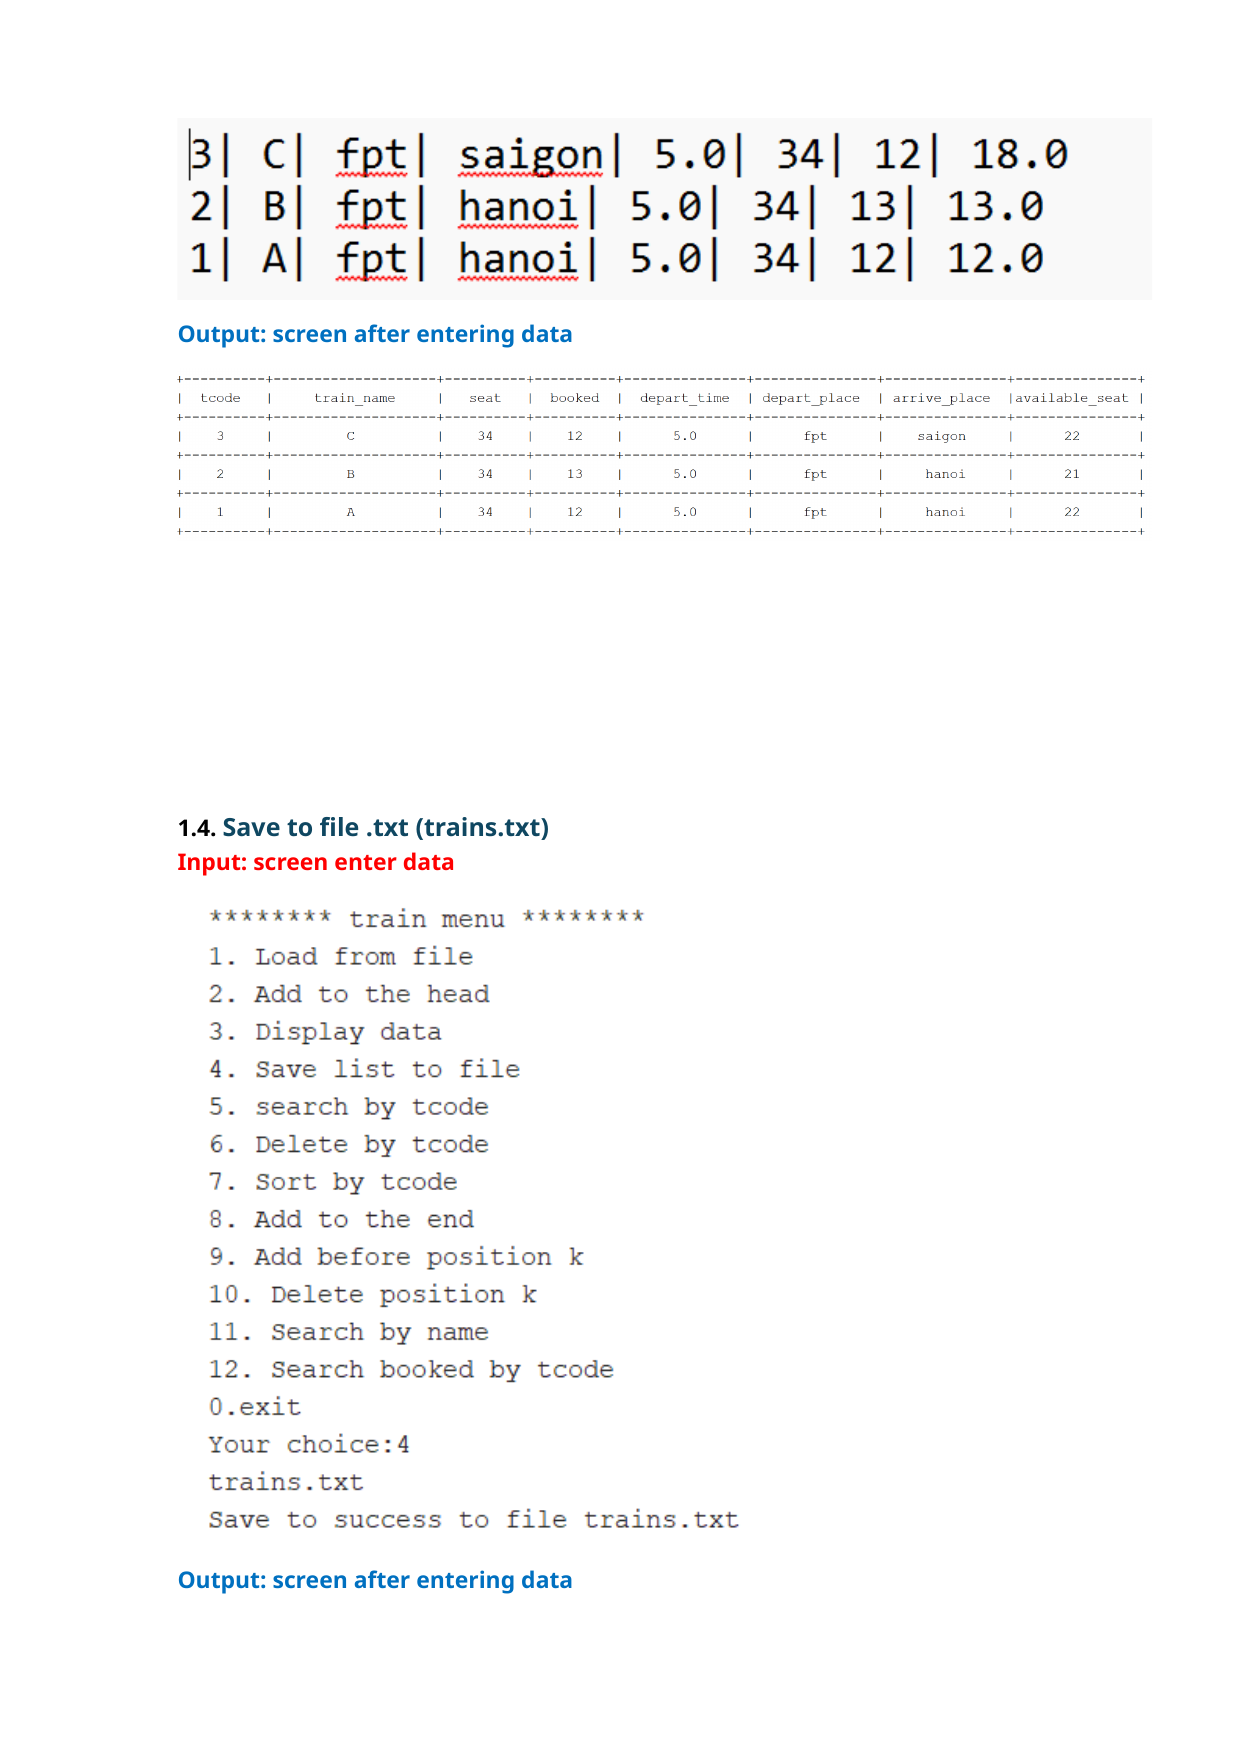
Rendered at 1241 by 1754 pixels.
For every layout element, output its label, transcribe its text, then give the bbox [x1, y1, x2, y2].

text Input: screen enter data [177, 846, 1152, 877]
text 1.4. Save to file .txt (trains.txt) [177, 810, 1152, 844]
text Output: screen after entering data [177, 318, 1152, 349]
text Output: screen after entering data [177, 1564, 1152, 1595]
